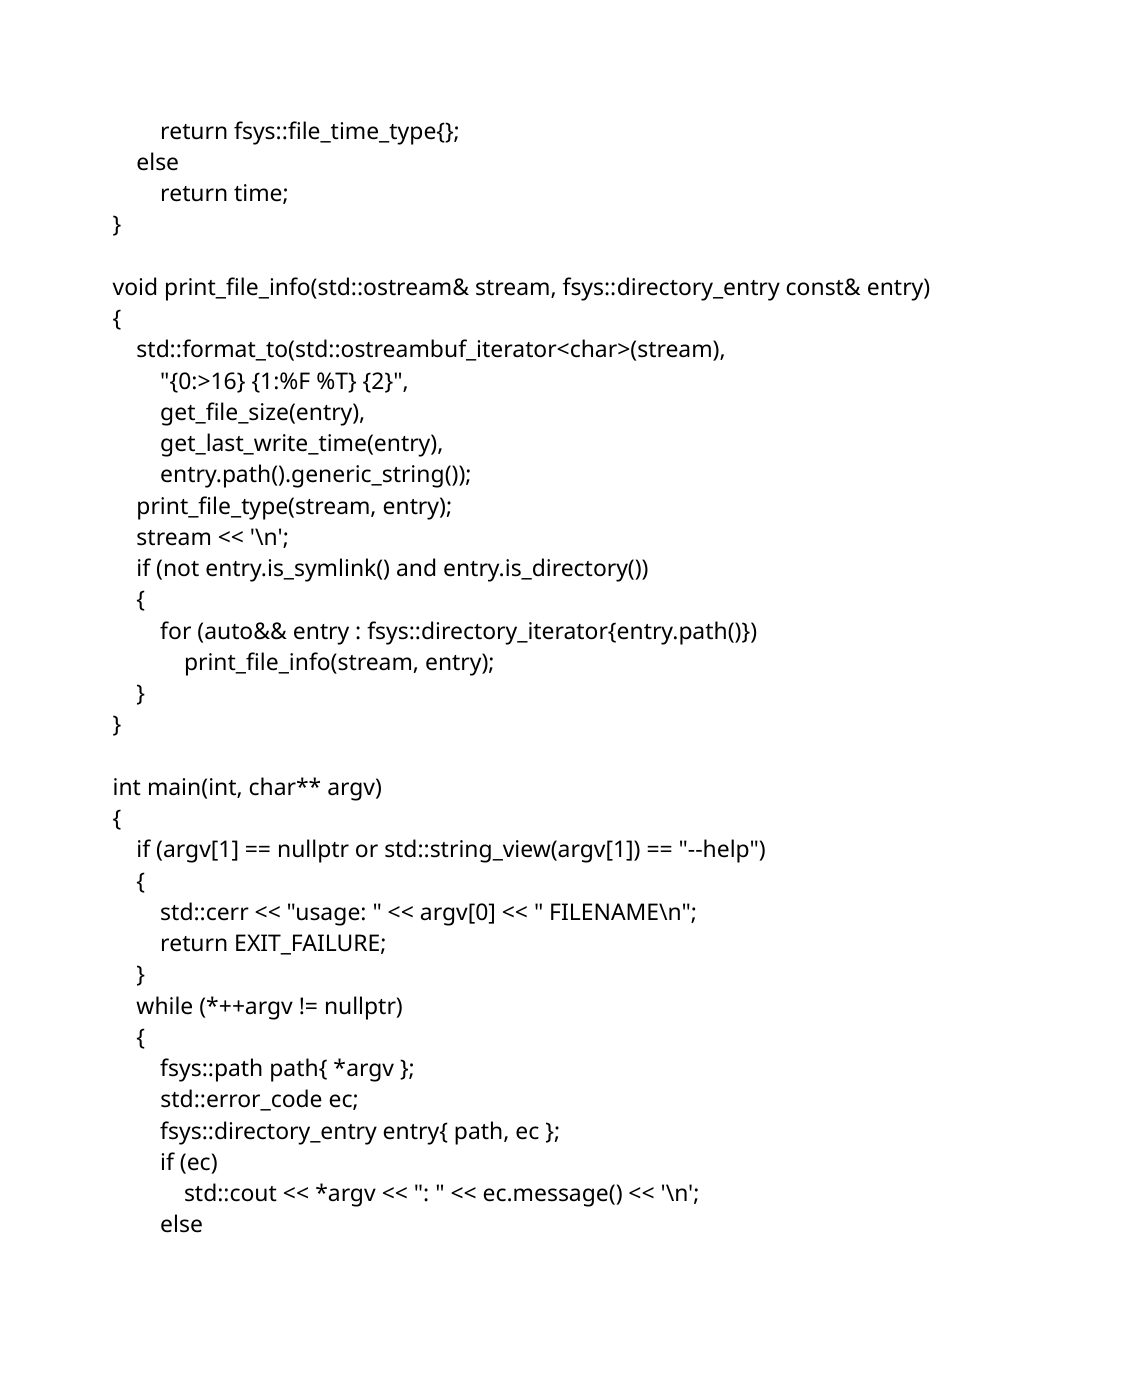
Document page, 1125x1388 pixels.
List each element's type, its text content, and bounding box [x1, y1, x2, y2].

text return fsys::file_time_type{}; [112, 115, 1012, 146]
text fsys::directory_entry entry{ path, ec }; [112, 1115, 1012, 1146]
text entry.path().generic_string()); [112, 458, 1012, 490]
text stream << '\n'; [112, 521, 1012, 552]
text while (*++argv != nullptr) [112, 990, 1012, 1021]
text if (not entry.is_symlink() and entry.is_directory()) { [112, 552, 1012, 615]
text return EXIT_FAILURE; [112, 927, 1012, 958]
text for (auto&& entry : fsys::directory_iterator{entry.path()}) [112, 615, 1012, 646]
text print_file_type(stream, entry); [112, 490, 1012, 521]
text get_last_write_time(entry), [112, 427, 1012, 458]
text } [112, 958, 1012, 990]
text int main(int, char** argv) [112, 771, 1012, 802]
text { [112, 865, 1012, 896]
text get_file_size(entry), [112, 396, 1012, 427]
text std::error_code ec; [112, 1083, 1012, 1115]
text fsys::path path{ *argv }; [112, 1052, 1012, 1083]
text { [112, 302, 1012, 333]
text { [112, 802, 1012, 833]
text "{0:>16} {1:%F %T} {2}", [112, 365, 1012, 396]
text std::cout << *argv << ": " << ec.message() << '\n'; [112, 1177, 1012, 1208]
text if (argv[1] == nullptr or std::string_view(argv[1]) == "--help") [112, 833, 1012, 865]
text print_file_info(stream, entry); [112, 646, 1012, 677]
text if (ec) [112, 1146, 1012, 1177]
text else [112, 1208, 1012, 1240]
text std::cerr << "usage: " << argv[0] << " FILENAME\n"; [112, 896, 1012, 927]
text } [112, 708, 1012, 740]
text } [112, 208, 1012, 240]
text void print_file_info(std::ostream& stream, fsys::directory_entry const& entry) [112, 271, 1012, 302]
text return time; [112, 177, 1012, 208]
text { [112, 1021, 1012, 1052]
text std::format_to(std::ostreambuf_iterator<char>(stream), [112, 333, 1012, 365]
text else [112, 146, 1012, 177]
text } [112, 677, 1012, 708]
